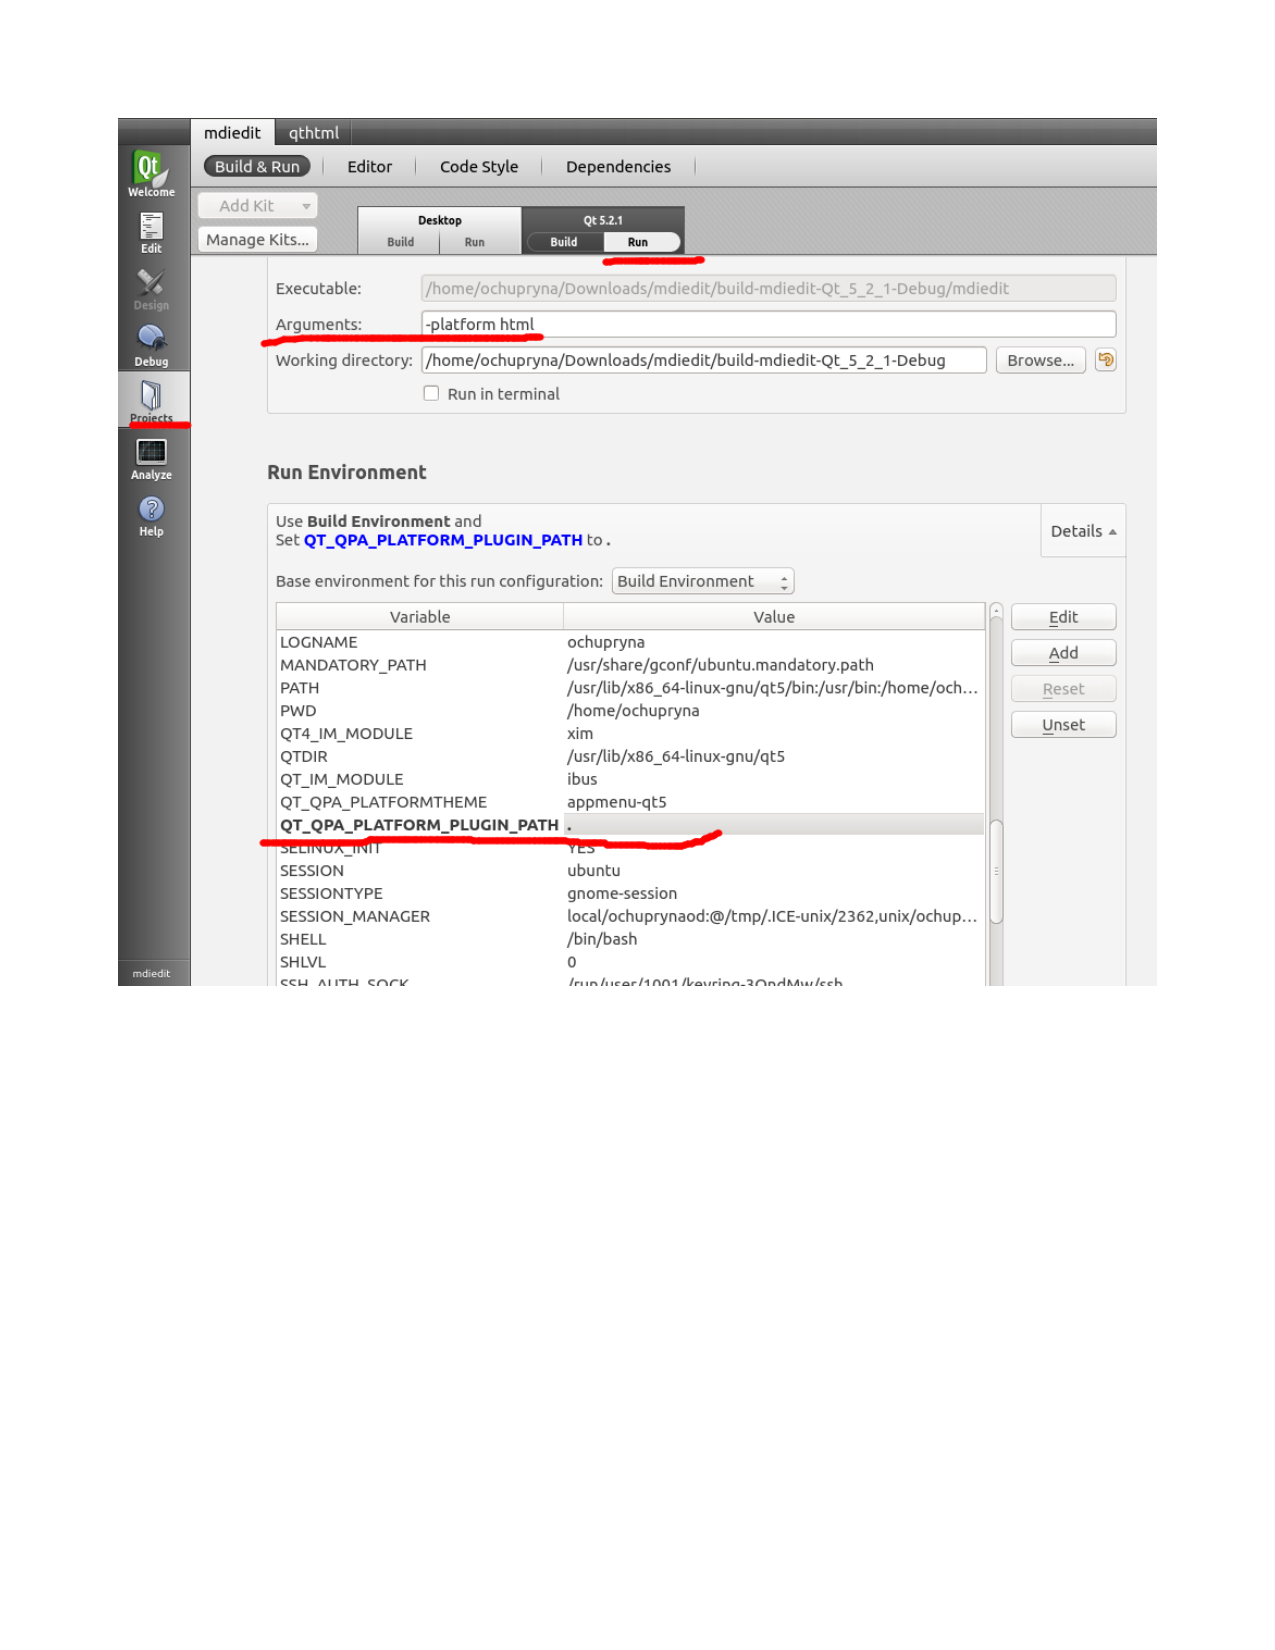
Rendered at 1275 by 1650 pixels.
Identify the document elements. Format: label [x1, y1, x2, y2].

picture [118, 118, 1157, 986]
